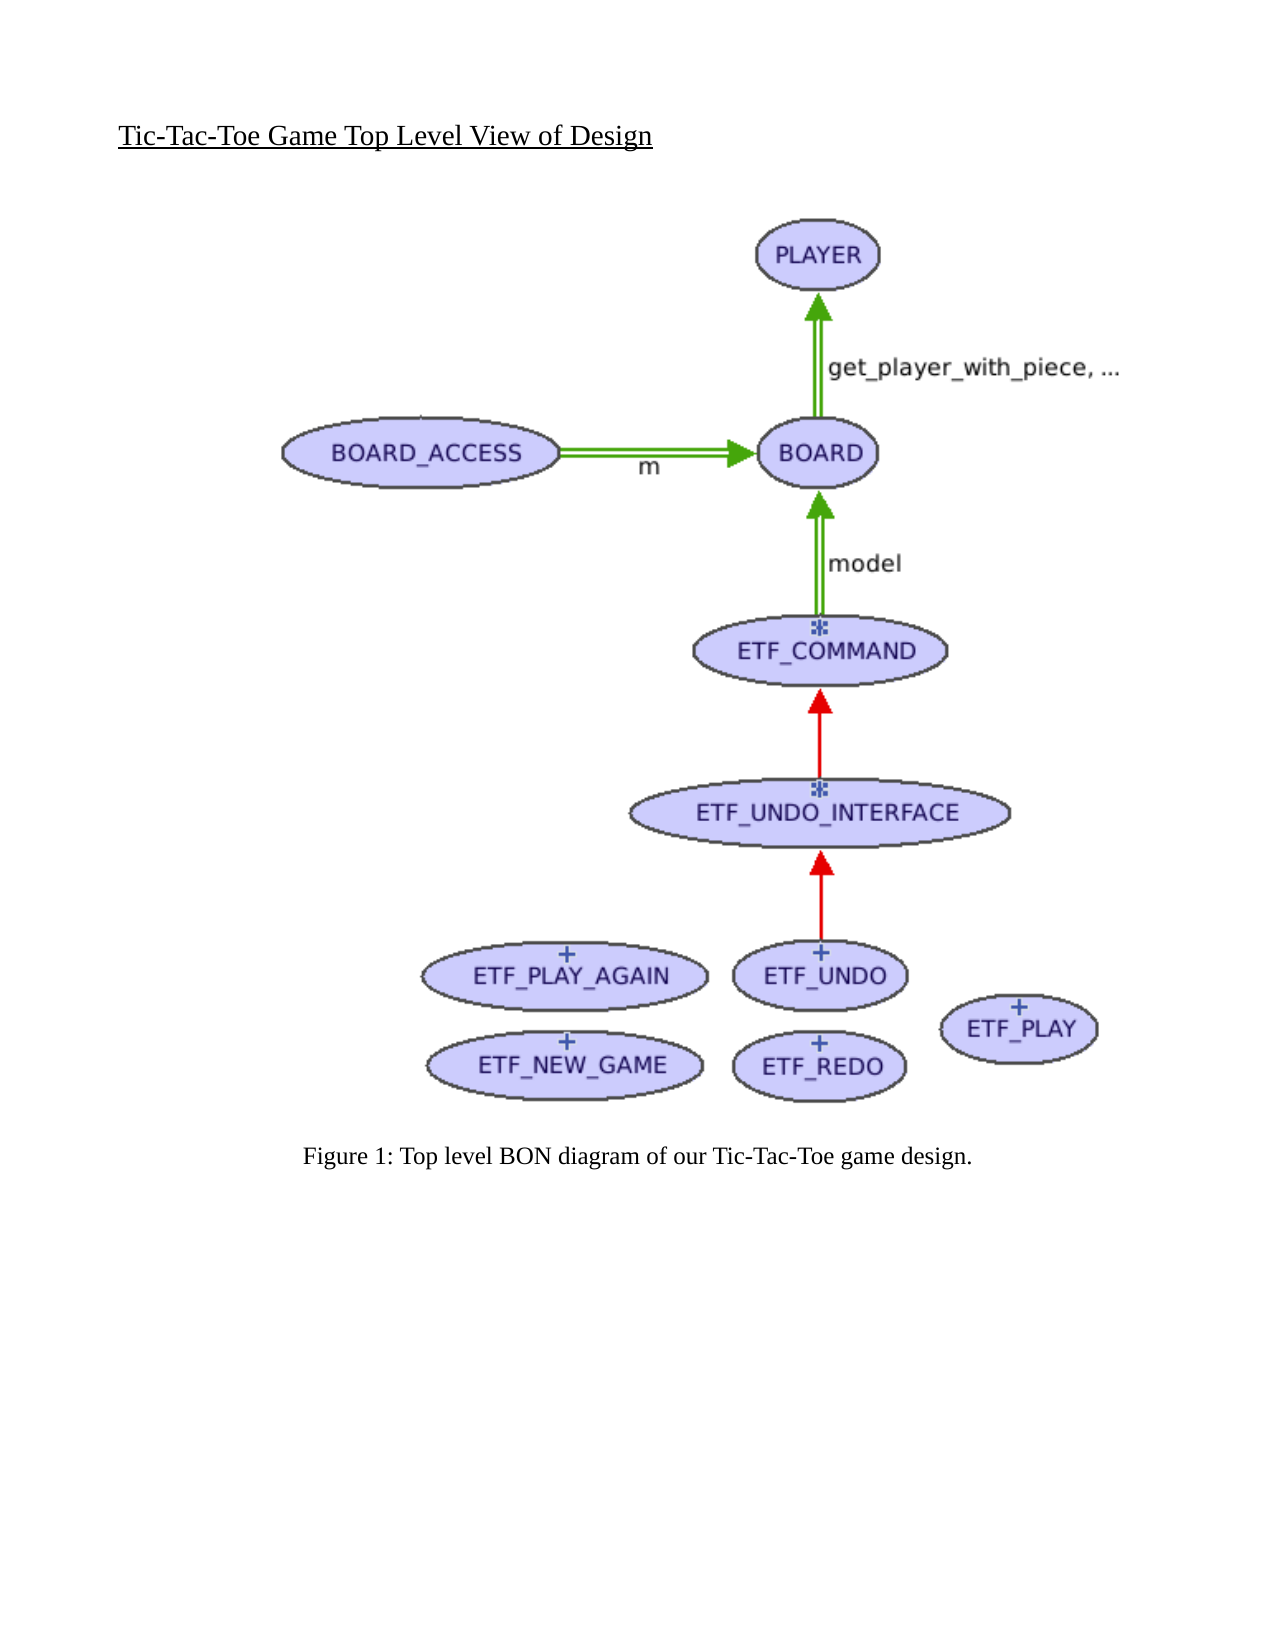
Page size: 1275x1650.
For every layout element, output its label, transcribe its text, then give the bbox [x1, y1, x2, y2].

text Tic-Tac-Toe Game Top Level View of Design [118, 118, 1157, 152]
picture [148, 209, 1127, 1113]
text Figure 1: Top level BON diagram of our Tic-Tac-Toe game design. [118, 1141, 1157, 1170]
